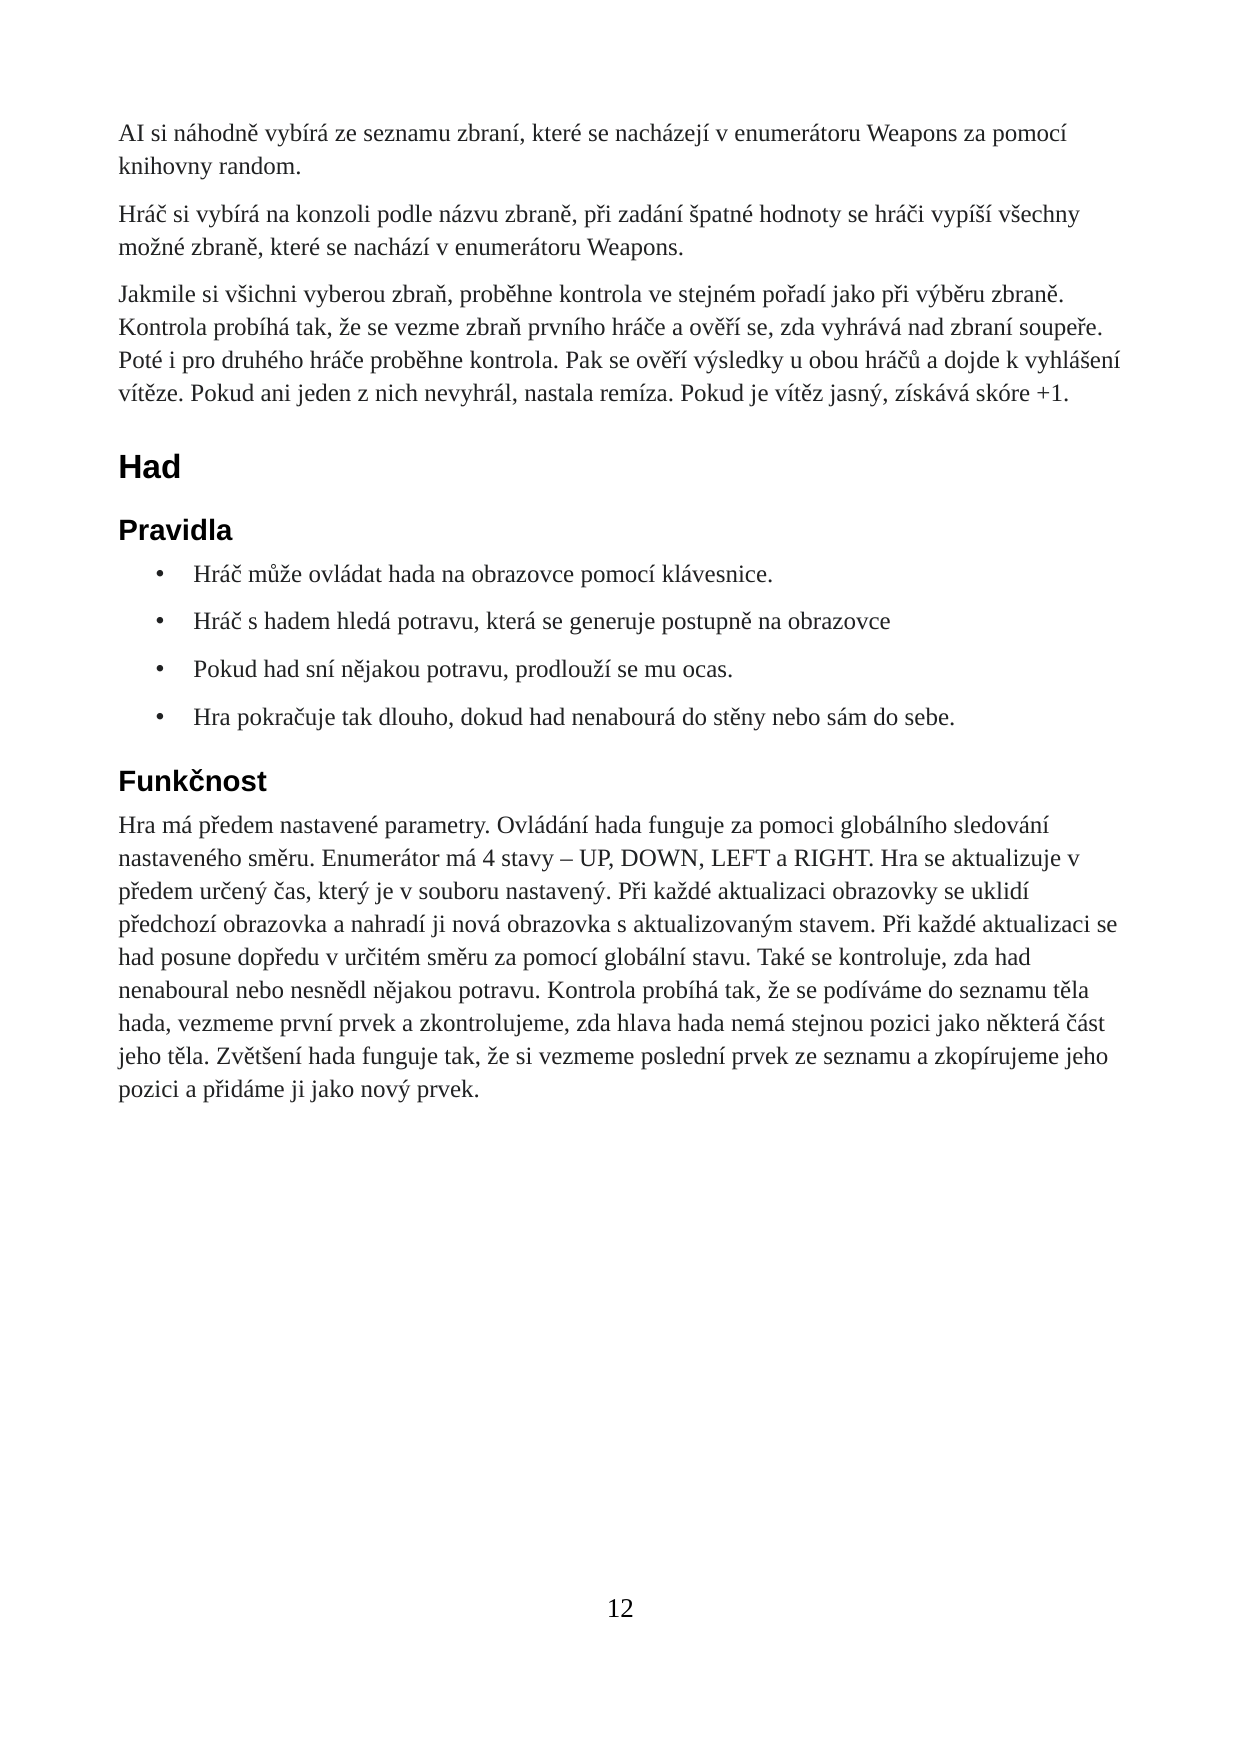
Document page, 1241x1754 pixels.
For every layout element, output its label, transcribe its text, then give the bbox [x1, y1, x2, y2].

text AI si náhodně vybírá ze seznamu zbraní, které se nacházejí v enumerátoru Weapons za pomocí knihovny random. [118, 118, 1122, 180]
text Hráč si vybírá na konzoli podle názvu zbraně, při zadání špatné hodnoty se hráči vypíší všechny možné zbraně, které se nachází v enumerátoru Weapons. [118, 199, 1122, 261]
subtitle Had [118, 447, 1122, 486]
list Hráč s hadem hledá potravu, která se generuje postupně na obrazovce [156, 606, 1122, 635]
text Jakmile si všichni vyberou zbraň, proběhne kontrola ve stejném pořadí jako při výběru zbraně. Kontrola probíhá tak, že se vezme zbraň prvního hráče a ověří se, zda vyhrává nad zbraní soupeře. Poté i pro druhého hráče proběhne kontrola. Pak se ověří výsledky u obou hráčů a dojde k vyhlášení vítěze. Pokud ani jeden z nich nevyhrál, nastala remíza. Pokud je vítěz jasný, získává skóre +1. [118, 279, 1122, 407]
list Pokud had sní nějakou potravu, prodlouží se mu ocas. [156, 654, 1122, 683]
list Hra pokračuje tak dlouho, dokud had nenabourá do stěny nebo sám do sebe. [156, 702, 1122, 730]
text 12 [118, 1592, 1122, 1623]
subtitle Pravidla [118, 513, 1122, 546]
text Hra má předem nastavené parametry. Ovládání hada funguje za pomoci globálního sledování nastaveného směru. Enumerátor má 4 stavy – UP, DOWN, LEFT a RIGHT. Hra se aktualizuje v předem určený čas, který je v souboru nastavený. Při každé aktualizaci obrazovky se uklidí předchozí obrazovka a nahradí ji nová obrazovka s aktualizovaným stavem. Při každé aktualizaci se had posune dopředu v určitém směru za pomocí globální stavu. Také se kontroluje, zda had nenaboural nebo nesnědl nějakou potravu. Kontrola probíhá tak, že se podíváme do seznamu těla hada, vezmeme první prvek a zkontrolujeme, zda hlava hada nemá stejnou pozici jako některá část jeho těla. Zvětšení hada funguje tak, že si vezmeme poslední prvek ze seznamu a zkopírujeme jeho pozici a přidáme ji jako nový prvek. [118, 810, 1122, 1103]
list Hráč může ovládat hada na obrazovce pomocí klávesnice. [156, 559, 1122, 588]
subtitle Funkčnost [118, 764, 1122, 798]
